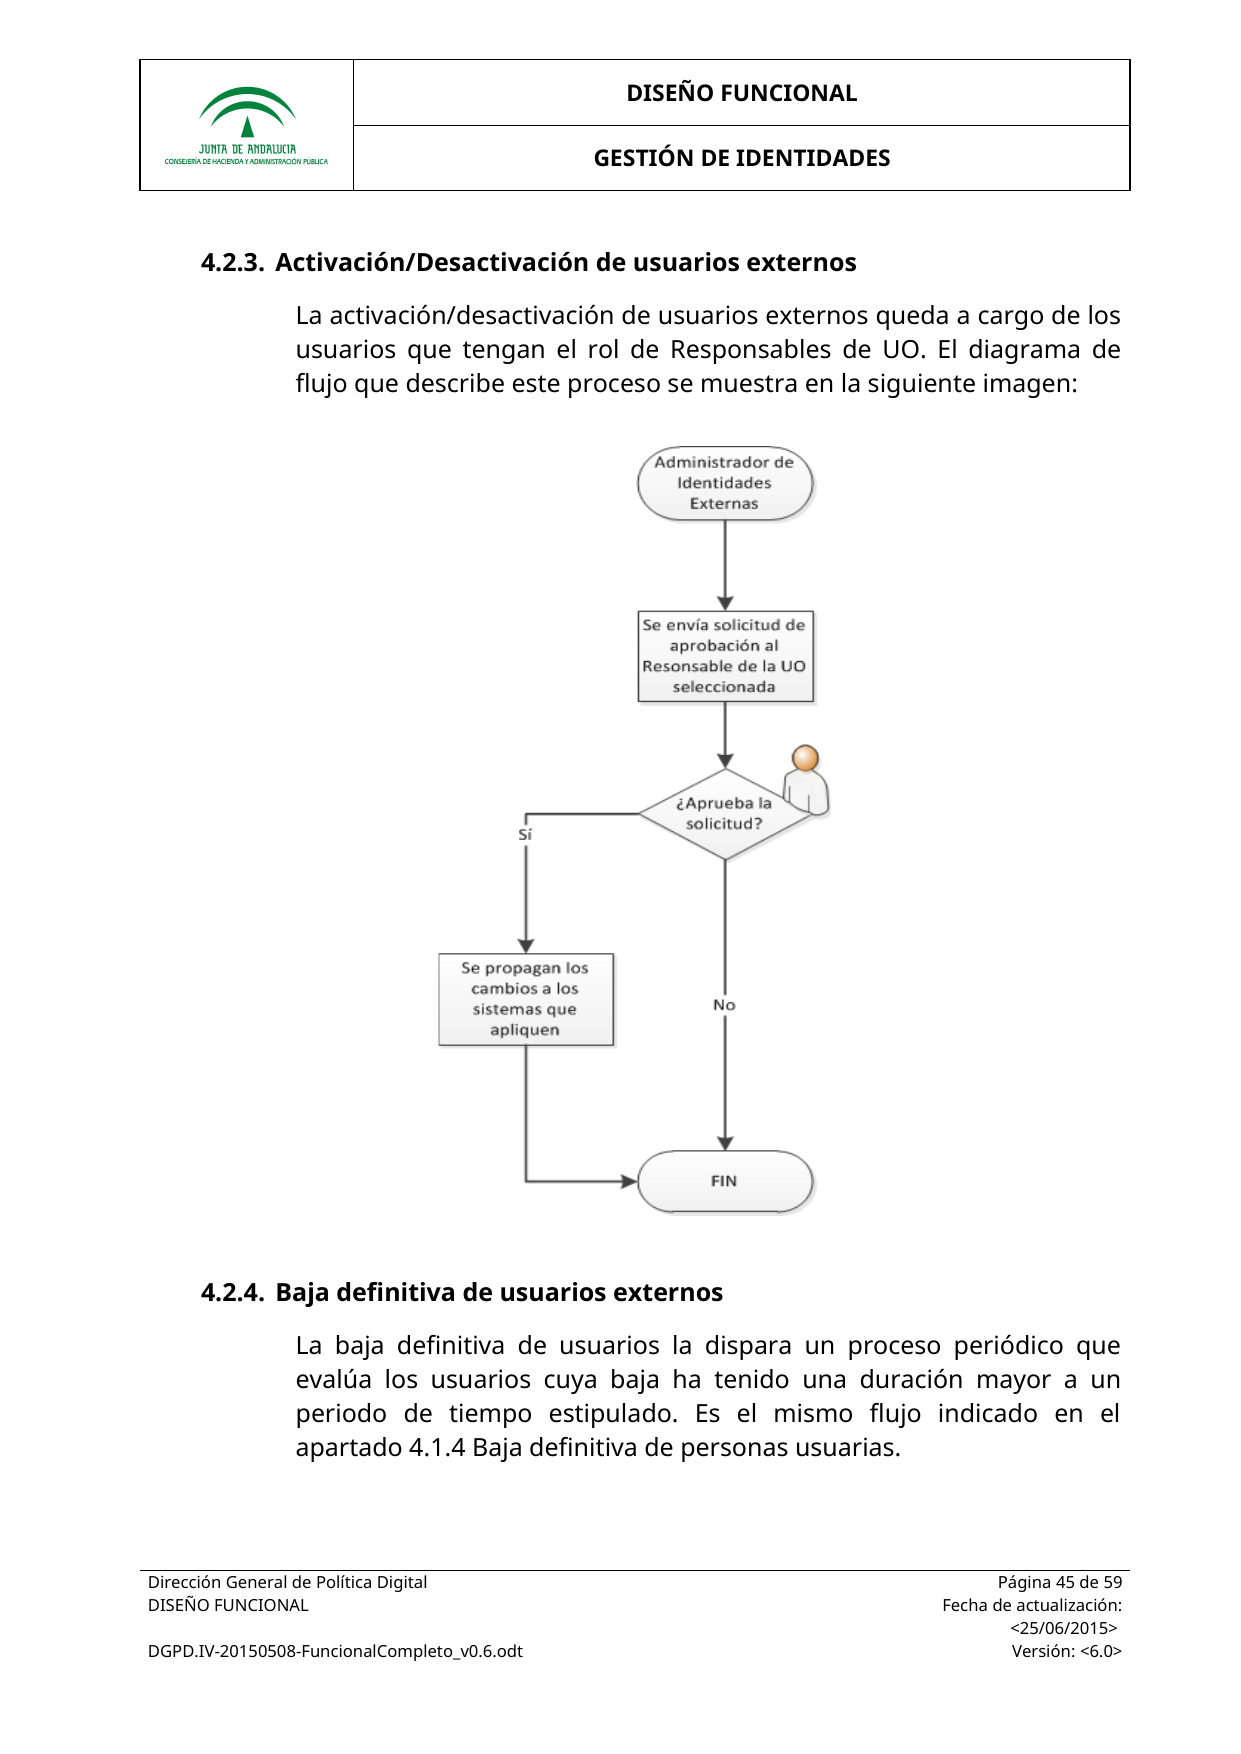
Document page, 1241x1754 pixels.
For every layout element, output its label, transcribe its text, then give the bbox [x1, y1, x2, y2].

text La baja definitiva de usuarios la dispara un proceso periódico que evalúa los usuarios cuya baja ha tenido una duración mayor a un periodo de tiempo estipulado. Es el mismo flujo indicado en el apartado 4.1.4 Baja definitiva de personas usuarias. [295, 1328, 1122, 1464]
picture [438, 446, 832, 1216]
text La activación/desactivación de usuarios externos queda a cargo de los usuarios que tengan el rol de Responsables de UO. El diagrama de flujo que describe este proceso se muestra en la siguiente imagen: [295, 298, 1122, 400]
subtitle Activación/Desactivación de usuarios externos [201, 245, 1122, 279]
picture [164, 85, 330, 165]
subtitle Baja definitiva de usuarios externos [201, 1275, 1122, 1309]
